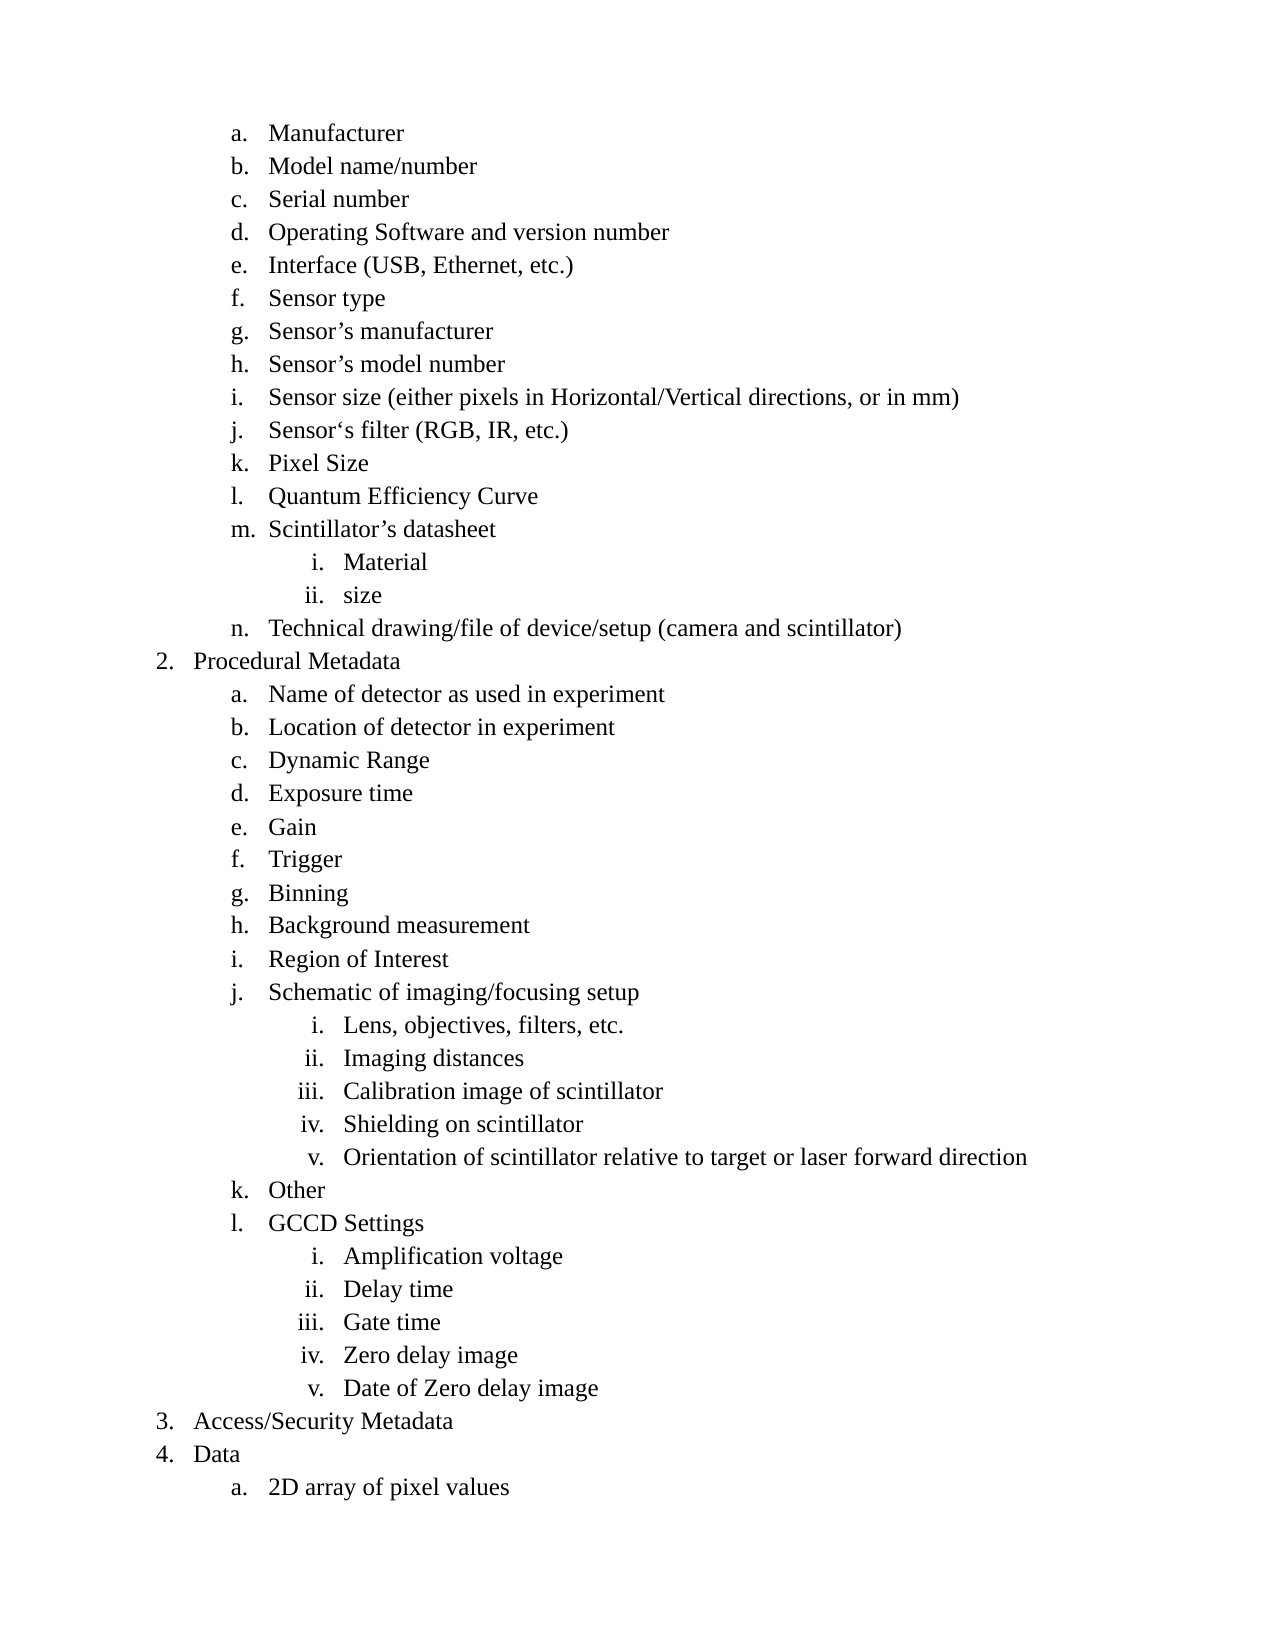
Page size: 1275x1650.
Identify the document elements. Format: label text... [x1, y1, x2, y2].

list Orientation of scintillator relative to target or laser forward direction [324, 1142, 1157, 1171]
list Procedural Metadata [156, 646, 1157, 675]
list Shielding on scintillator [324, 1109, 1157, 1137]
list Scintillator’s datasheet [231, 514, 1157, 543]
list Operating Software and version number [231, 217, 1157, 246]
list 2D array of pixel values [231, 1472, 1157, 1501]
list Data [156, 1439, 1157, 1468]
list Binning [231, 878, 1157, 906]
list Region of Interest [231, 944, 1157, 972]
list Exposure time [231, 778, 1157, 807]
list Sensor’s model number [231, 349, 1157, 378]
list Imaging distances [324, 1043, 1157, 1071]
list Trigger [231, 844, 1157, 873]
list Pixel Size [231, 448, 1157, 477]
list Amplification voltage [324, 1241, 1157, 1269]
list Delay time [324, 1274, 1157, 1303]
list Other [231, 1175, 1157, 1203]
list Manufacturer [231, 118, 1157, 147]
list Material [324, 547, 1157, 576]
list Zero delay image [324, 1340, 1157, 1369]
list Schematic of imaging/focusing setup [231, 977, 1157, 1005]
list Dynamic Range [231, 746, 1157, 774]
list Background measurement [231, 911, 1157, 939]
list Serial number [231, 184, 1157, 213]
list Calibration image of scintillator [324, 1076, 1157, 1104]
list Technical drawing/file of device/setup (camera and scintillator) [231, 613, 1157, 642]
list GCCD Settings [231, 1208, 1157, 1237]
list Gate time [324, 1307, 1157, 1336]
list Lens, objectives, filters, etc. [324, 1010, 1157, 1038]
list Name of detector as used in experiment [231, 679, 1157, 708]
list size [324, 580, 1157, 609]
list Quantum Efficiency Curve [231, 481, 1157, 510]
list Model name/number [231, 151, 1157, 180]
list Location of detector in experiment [231, 712, 1157, 741]
list Sensor type [231, 283, 1157, 312]
list Sensor size (either pixels in Horizontal/Vertical directions, or in mm) [231, 382, 1157, 411]
list Sensor‘s filter (RGB, IR, etc.) [231, 415, 1157, 444]
list Access/Security Metadata [156, 1406, 1157, 1435]
list Interface (USB, Ethernet, etc.) [231, 250, 1157, 279]
list Sensor’s manufacturer [231, 316, 1157, 345]
list Date of Zero delay image [324, 1373, 1157, 1402]
list Gain [231, 812, 1157, 840]
